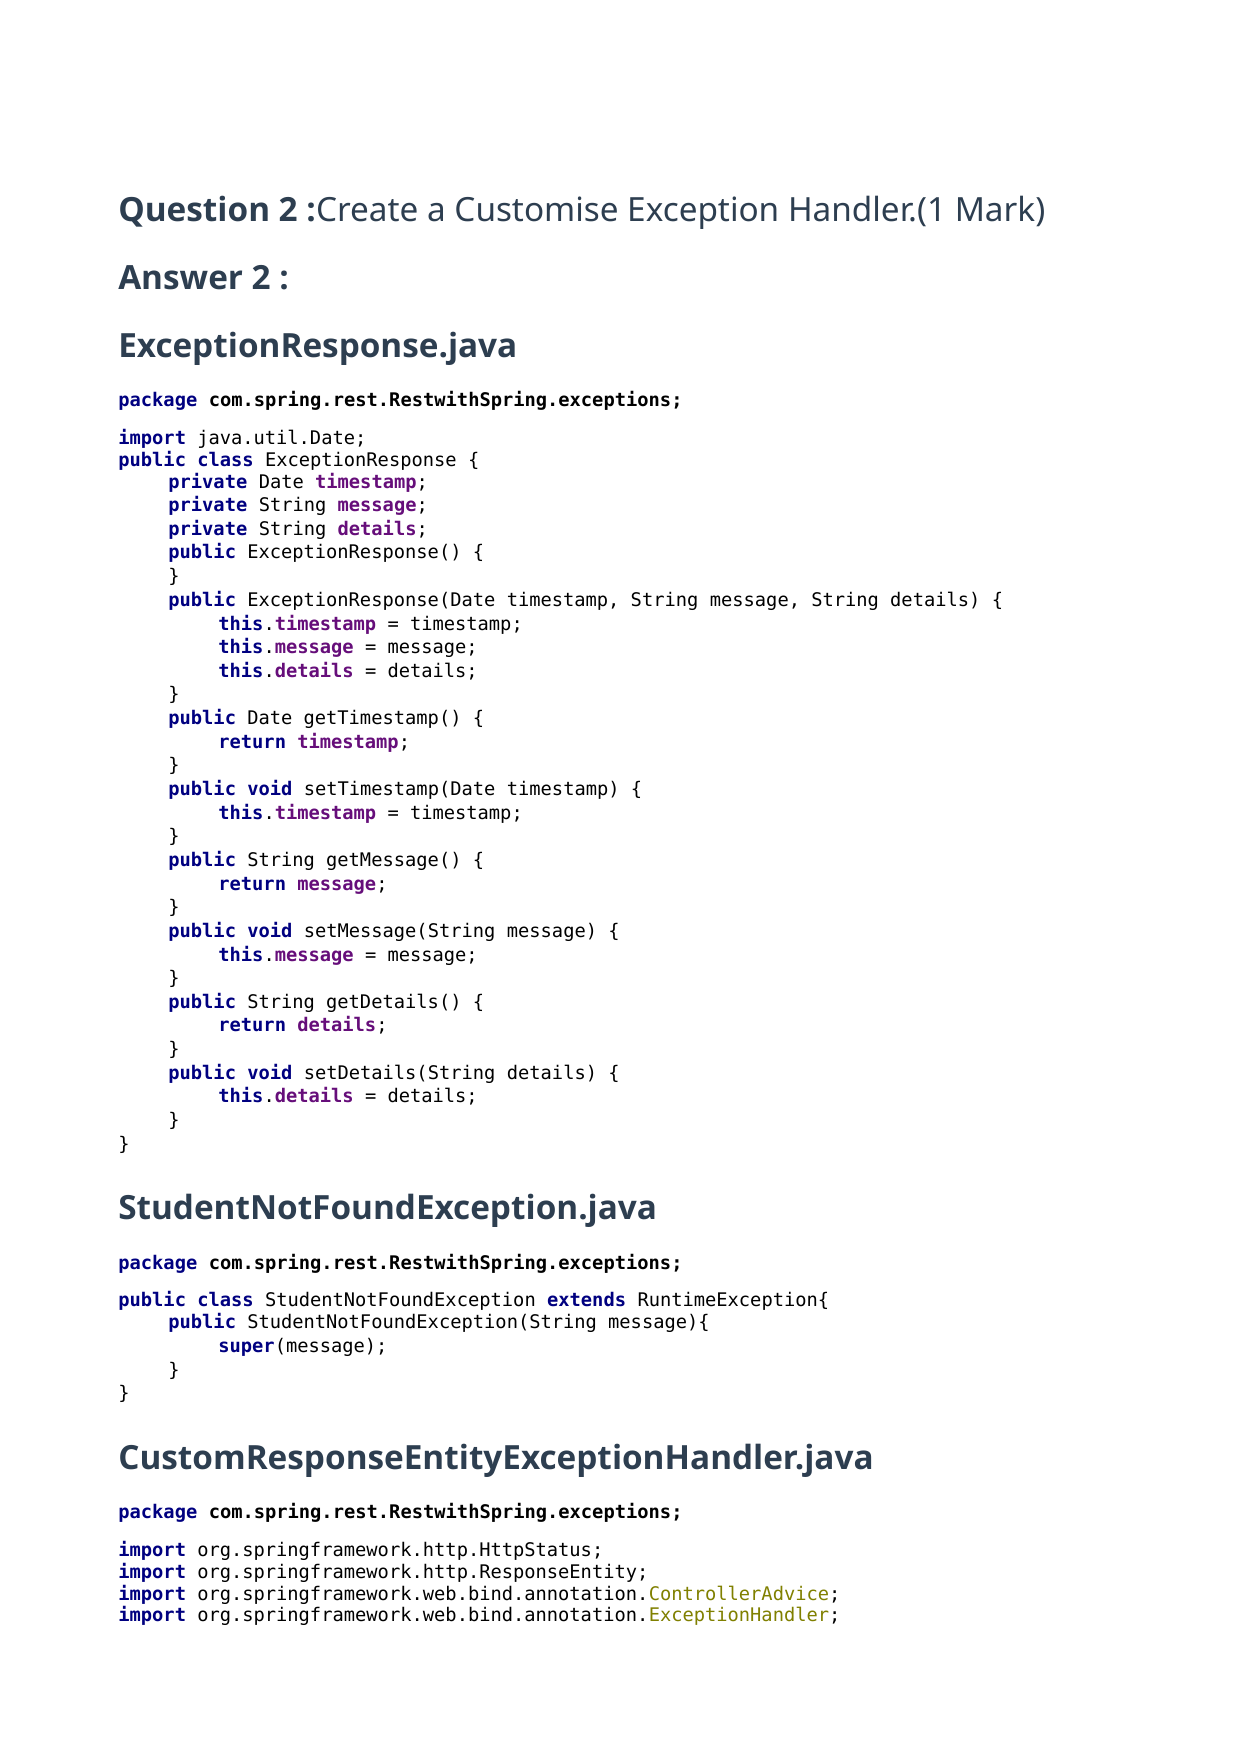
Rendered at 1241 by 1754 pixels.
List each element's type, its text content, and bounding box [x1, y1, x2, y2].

text package com.spring.rest.RestwithSpring.exceptions; [118, 1501, 1122, 1523]
text } [118, 967, 1122, 991]
text private Date timestamp; [118, 471, 1122, 494]
text this.timestamp = timestamp; [118, 802, 1122, 825]
text import org.springframework.http.ResponseEntity; [118, 1561, 1122, 1583]
text } [118, 1358, 1122, 1382]
text } [118, 565, 1122, 589]
text } [118, 896, 1122, 920]
text } [118, 1382, 1122, 1404]
text public ExceptionResponse() { [118, 542, 1122, 565]
text public StudentNotFoundException(String message){ [118, 1311, 1122, 1335]
text import org.springframework.web.bind.annotation.ExceptionHandler; [118, 1604, 1122, 1626]
text public String getMessage() { [118, 849, 1122, 873]
text public class ExceptionResponse { [118, 449, 1122, 471]
text ExceptionResponse.java [118, 322, 1122, 367]
text public class StudentNotFoundException extends RuntimeException{ [118, 1289, 1122, 1311]
text Answer 2 : [118, 254, 1122, 299]
text package com.spring.rest.RestwithSpring.exceptions; [118, 1252, 1122, 1274]
text Question 2 :Create a Customise Exception Handler.(1 Mark) [118, 186, 1122, 231]
text this.timestamp = timestamp; [118, 612, 1122, 636]
text super(message); [118, 1335, 1122, 1358]
text public void setTimestamp(Date timestamp) { [118, 778, 1122, 802]
text this.details = details; [118, 660, 1122, 683]
text public String getDetails() { [118, 991, 1122, 1014]
text public void setMessage(String message) { [118, 920, 1122, 943]
text } [118, 754, 1122, 778]
text return message; [118, 873, 1122, 896]
text private String message; [118, 494, 1122, 518]
text this.message = message; [118, 943, 1122, 967]
text import org.springframework.http.HttpStatus; [118, 1539, 1122, 1561]
text this.message = message; [118, 636, 1122, 660]
text } [118, 825, 1122, 849]
text } [118, 1038, 1122, 1062]
text return details; [118, 1014, 1122, 1038]
text import java.util.Date; [118, 427, 1122, 449]
text public void setDetails(String details) { [118, 1062, 1122, 1085]
text } [118, 1109, 1122, 1133]
text package com.spring.rest.RestwithSpring.exceptions; [118, 389, 1122, 411]
text public Date getTimestamp() { [118, 707, 1122, 731]
text } [118, 1133, 1122, 1154]
text private String details; [118, 518, 1122, 542]
text } [118, 683, 1122, 707]
text this.details = details; [118, 1085, 1122, 1109]
text public ExceptionResponse(Date timestamp, String message, String details) { [118, 589, 1122, 612]
text import org.springframework.web.bind.annotation.ControllerAdvice; [118, 1583, 1122, 1604]
text return timestamp; [118, 731, 1122, 754]
text CustomResponseEntityExceptionHandler.java [118, 1433, 1122, 1479]
text StudentNotFoundException.java [118, 1184, 1122, 1229]
